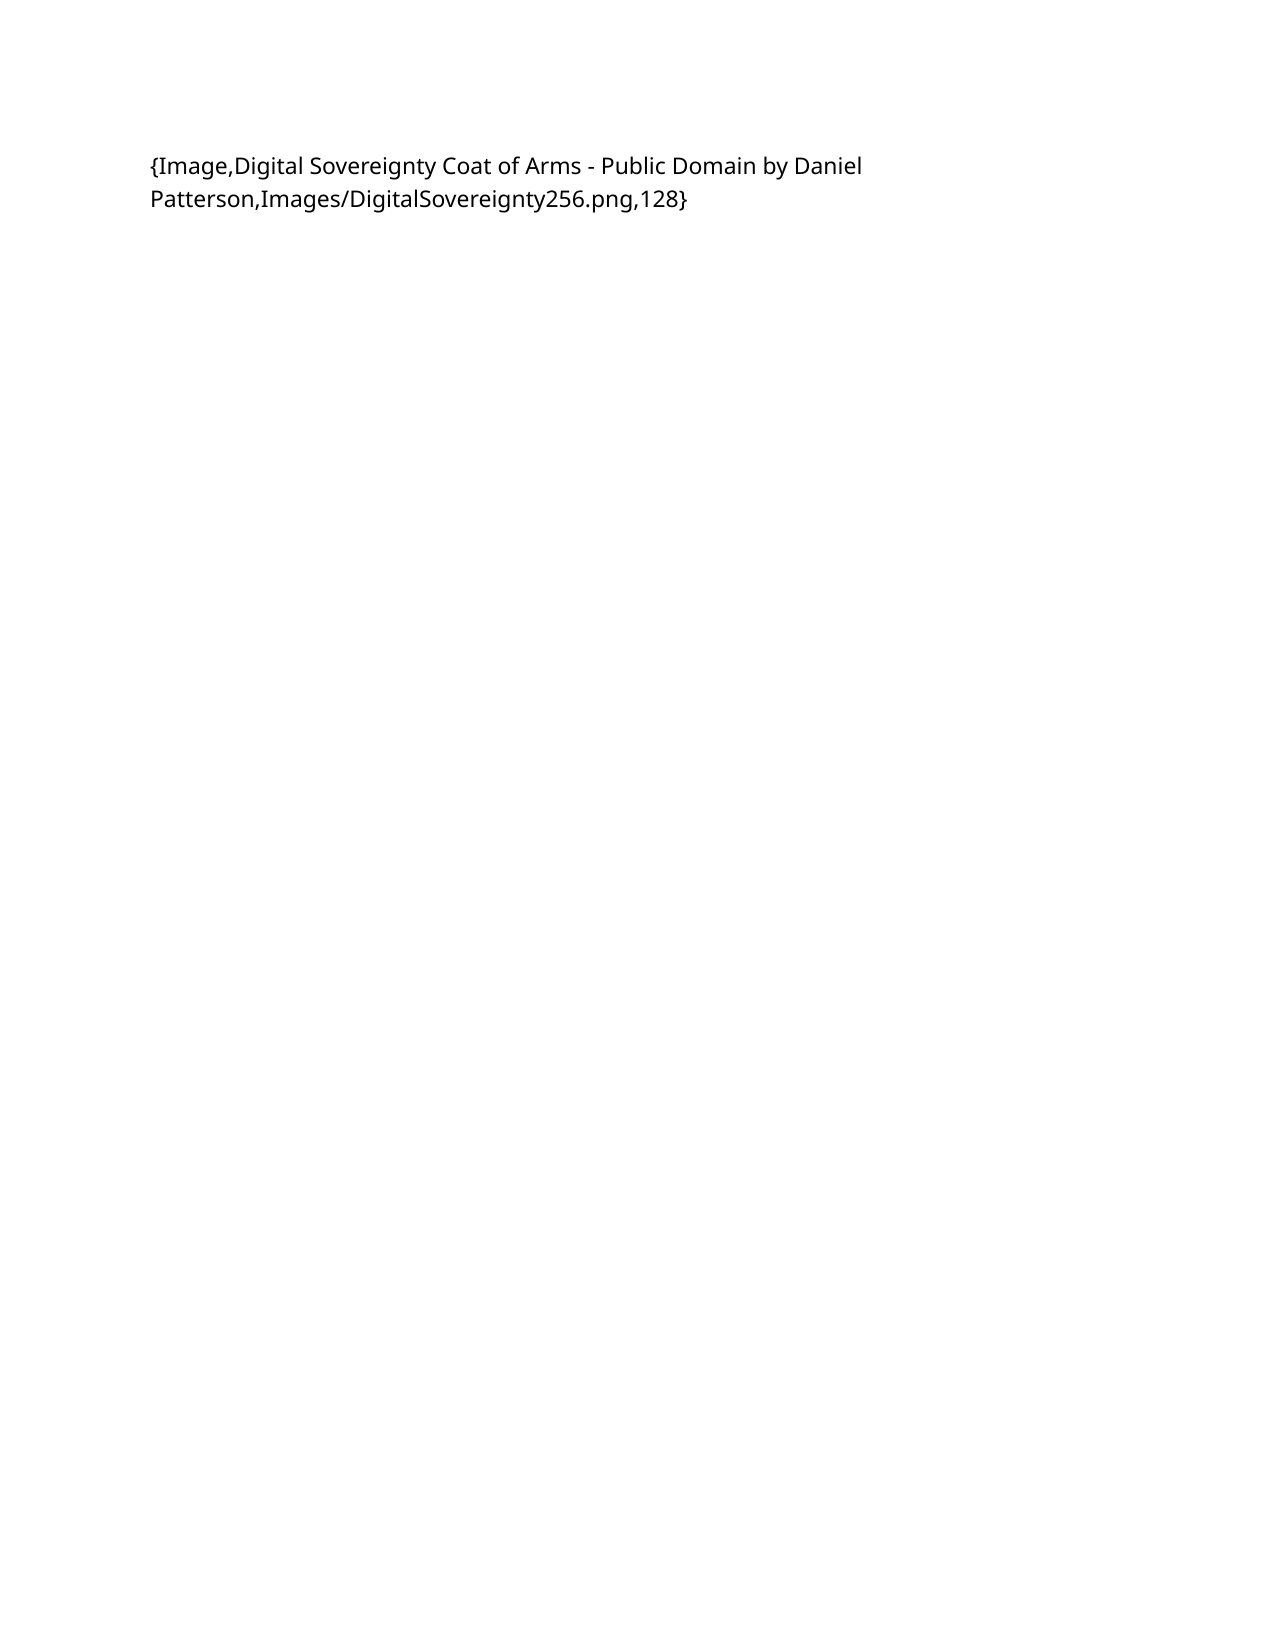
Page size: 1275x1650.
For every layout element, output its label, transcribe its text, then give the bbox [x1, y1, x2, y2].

text {Image,Digital Sovereignty Coat of Arms - Public Domain by Daniel Patterson,Images/DigitalSovereignty256.png,128} [150, 150, 1125, 215]
